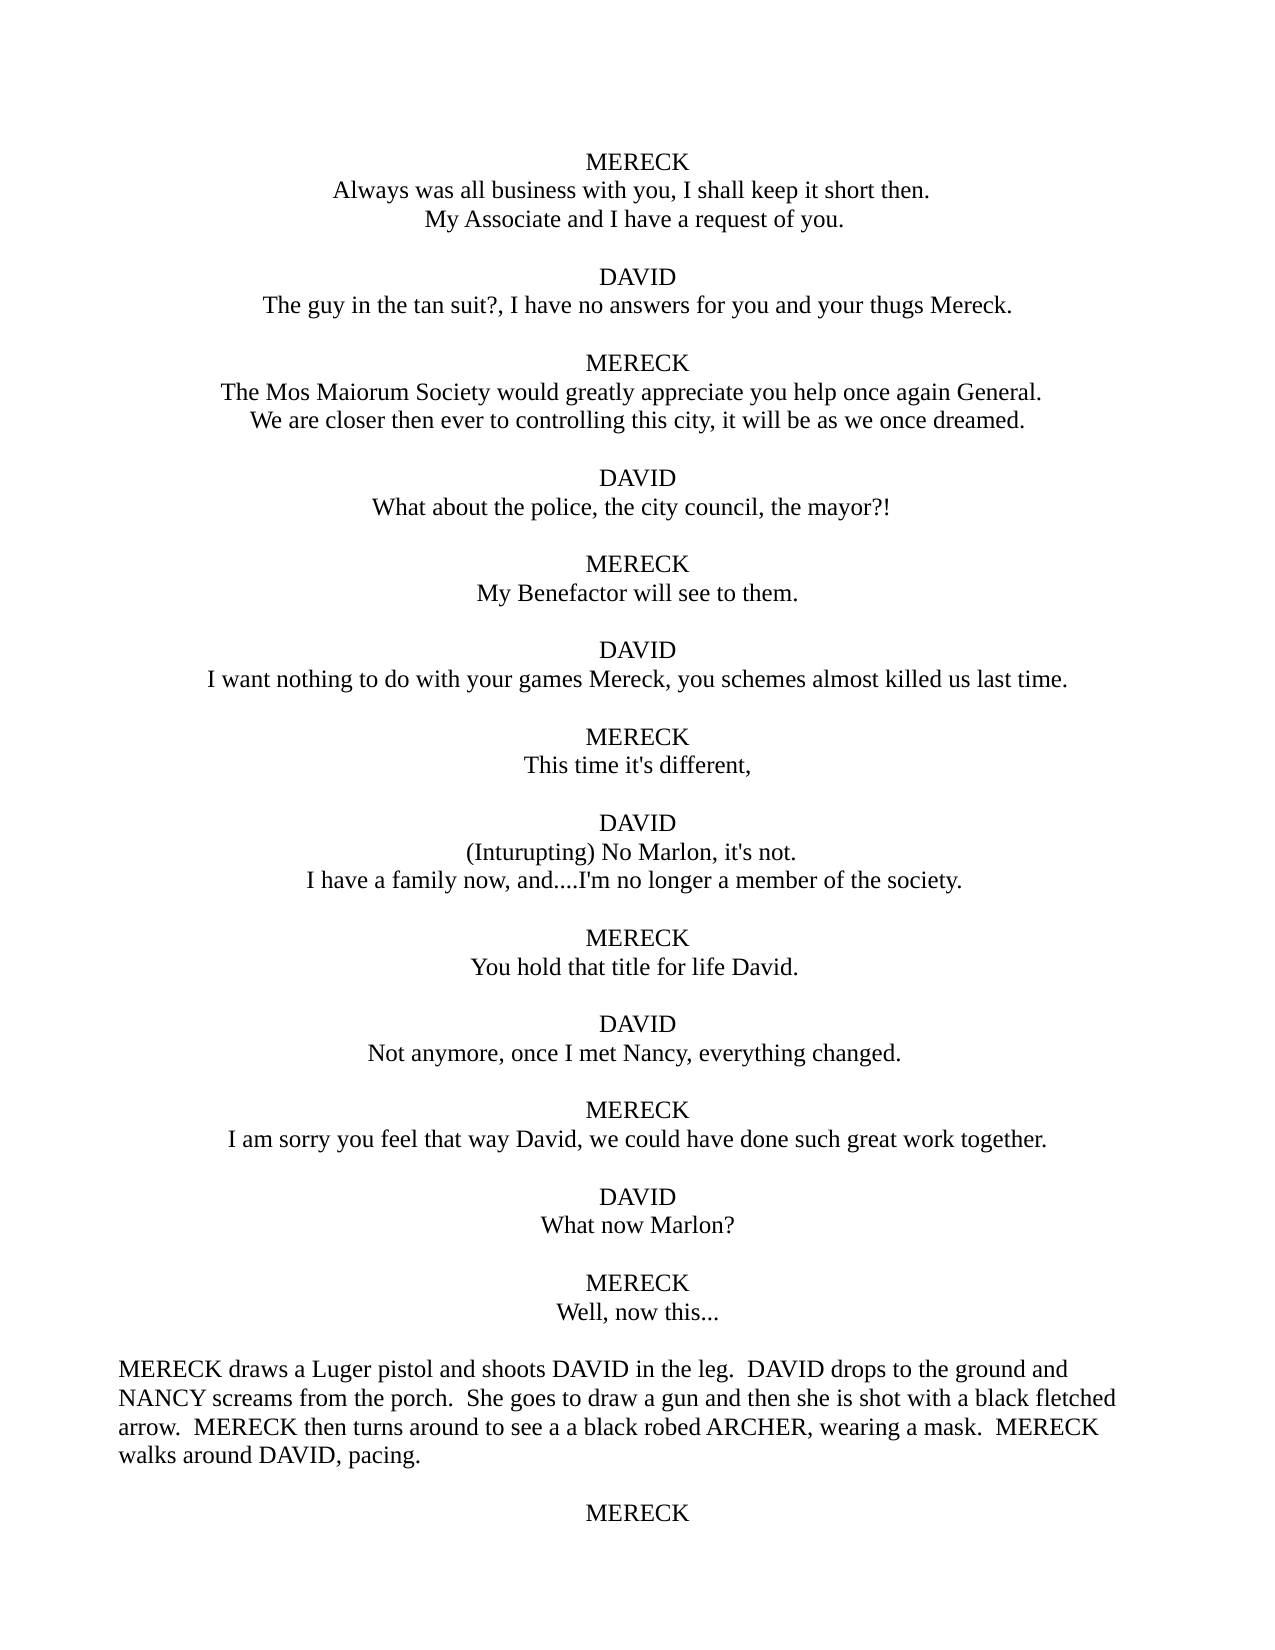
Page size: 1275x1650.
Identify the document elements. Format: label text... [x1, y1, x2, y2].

text MERECK [118, 147, 1157, 176]
text MERECK draws a Luger pistol and shoots DAVID in the leg. DAVID drops to the ground and NANCY screams from the porch. She goes to draw a gun and then she is shot with a black fletched arrow. MERECK then turns around to see a a black robed ARCHER, wearing a mask. MERECK walks around DAVID, pacing. [118, 1354, 1157, 1469]
text MERECK [118, 1498, 1157, 1527]
text (Inturupting) No Marlon, it's not. [118, 837, 1157, 866]
text MERECK [118, 549, 1157, 578]
text What now Marlon? [118, 1211, 1157, 1239]
text You hold that title for life David. [118, 952, 1157, 981]
text I am sorry you feel that way David, we could have done such great work together. [118, 1124, 1157, 1153]
text MERECK [118, 1096, 1157, 1124]
text My Benefactor will see to them. [118, 578, 1157, 607]
text DAVID [118, 808, 1157, 837]
text My Associate and I have a request of you. [118, 204, 1157, 233]
text DAVID [118, 1182, 1157, 1211]
text Not anymore, once I met Nancy, everything changed. [118, 1038, 1157, 1067]
text MERECK [118, 348, 1157, 377]
text Well, now this... [118, 1297, 1157, 1326]
text I want nothing to do with your games Mereck, you schemes almost killed us last time. [118, 664, 1157, 693]
text What about the police, the city council, the mayor?! [118, 492, 1157, 521]
text DAVID [118, 463, 1157, 492]
text We are closer then ever to controlling this city, it will be as we once dreamed. [118, 406, 1157, 434]
text The guy in the tan suit?, I have no answers for you and your thugs Mereck. [118, 291, 1157, 319]
text Always was all business with you, I shall keep it short then. [118, 176, 1157, 204]
text DAVID [118, 1009, 1157, 1038]
text DAVID [118, 636, 1157, 664]
text MERECK [118, 722, 1157, 751]
text The Mos Maiorum Society would greatly appreciate you help once again General. [118, 377, 1157, 406]
text MERECK [118, 1268, 1157, 1297]
text DAVID [118, 262, 1157, 291]
text This time it's different, [118, 751, 1157, 779]
text MERECK [118, 923, 1157, 952]
text I have a family now, and....I'm no longer a member of the society. [118, 866, 1157, 894]
